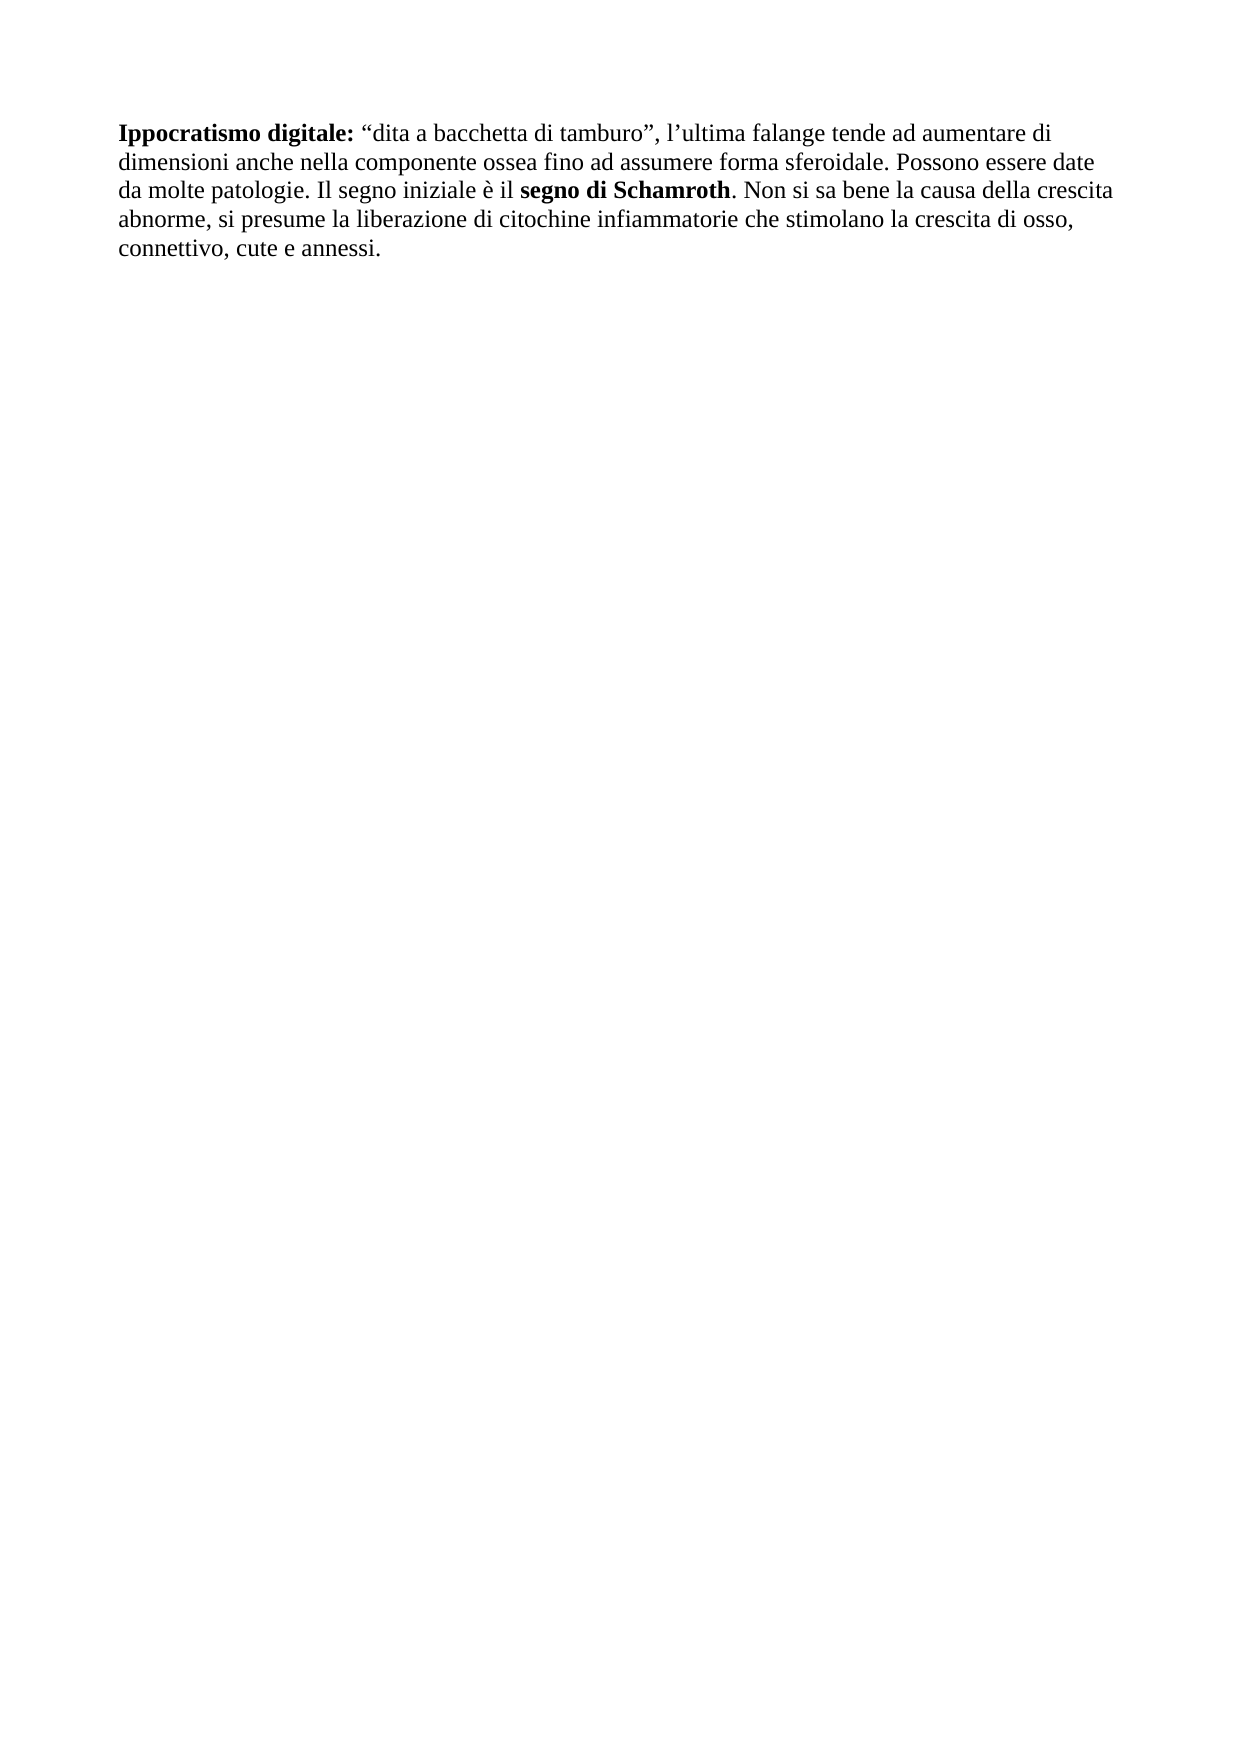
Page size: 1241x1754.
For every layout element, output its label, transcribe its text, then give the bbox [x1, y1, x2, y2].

text Ippocratismo digitale: “dita a bacchetta di tamburo”, l’ultima falange tende ad aumentare di dimensioni anche nella componente ossea fino ad assumere forma sferoidale. Possono essere date da molte patologie. Il segno iniziale è il segno di Schamroth. Non si sa bene la causa della crescita abnorme, si presume la liberazione di citochine infiammatorie che stimolano la crescita di osso, connettivo, cute e annessi. [118, 118, 1122, 262]
